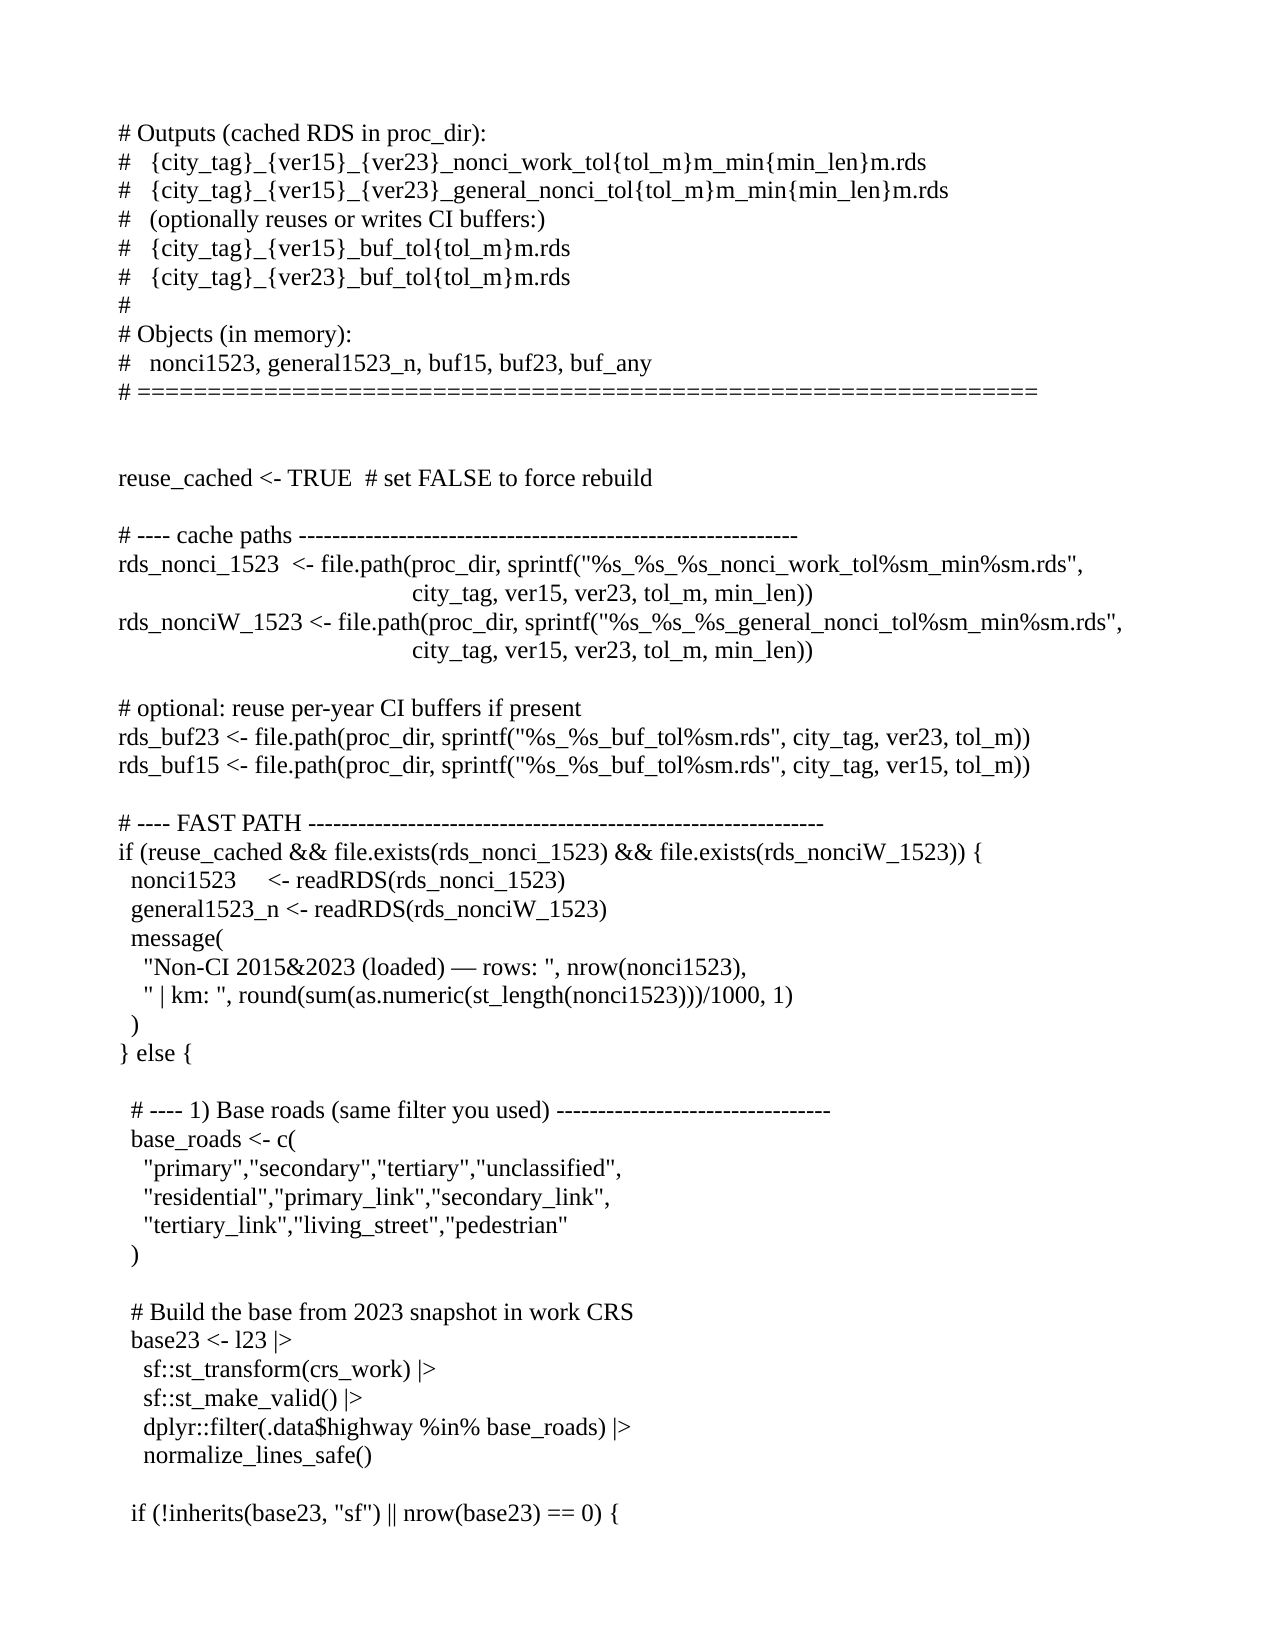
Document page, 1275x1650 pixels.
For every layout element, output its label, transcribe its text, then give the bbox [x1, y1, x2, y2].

text rds_buf23 <- file.path(proc_dir, sprintf("%s_%s_buf_tol%sm.rds", city_tag, ver23, tol_m)) [118, 722, 1157, 751]
text normalize_lines_safe() [118, 1441, 1157, 1469]
text rds_nonciW_1523 <- file.path(proc_dir, sprintf("%s_%s_%s_general_nonci_tol%sm_min%sm.rds", [118, 607, 1157, 636]
text "tertiary_link","living_street","pedestrian" [118, 1211, 1157, 1239]
text } else { [118, 1038, 1157, 1067]
text # {city_tag}_{ver15}_{ver23}_nonci_work_tol{tol_m}m_min{min_len}m.rds [118, 147, 1157, 176]
text # Outputs (cached RDS in proc_dir): [118, 118, 1157, 147]
text # ---- FAST PATH -------------------------------------------------------------- [118, 808, 1157, 837]
text sf::st_transform(crs_work) |> [118, 1354, 1157, 1383]
text city_tag, ver15, ver23, tol_m, min_len)) [118, 636, 1157, 664]
text dplyr::filter(.data$highway %in% base_roads) |> [118, 1412, 1157, 1441]
text # Objects (in memory): [118, 319, 1157, 348]
text # {city_tag}_{ver15}_buf_tol{tol_m}m.rds [118, 233, 1157, 262]
text # {city_tag}_{ver23}_buf_tol{tol_m}m.rds [118, 262, 1157, 291]
text if (!inherits(base23, "sf") || nrow(base23) == 0) { [118, 1498, 1157, 1527]
text "primary","secondary","tertiary","unclassified", [118, 1153, 1157, 1182]
text # (optionally reuses or writes CI buffers:) [118, 204, 1157, 233]
text rds_nonci_1523 <- file.path(proc_dir, sprintf("%s_%s_%s_nonci_work_tol%sm_min%sm.rds", [118, 549, 1157, 578]
text "Non-CI 2015&2023 (loaded) — rows: ", nrow(nonci1523), [118, 952, 1157, 981]
text # ---- cache paths ------------------------------------------------------------ [118, 521, 1157, 549]
text message( [118, 923, 1157, 952]
text # nonci1523, general1523_n, buf15, buf23, buf_any [118, 348, 1157, 377]
text reuse_cached <- TRUE # set FALSE to force rebuild [118, 463, 1157, 492]
text " | km: ", round(sum(as.numeric(st_length(nonci1523)))/1000, 1) [118, 981, 1157, 1009]
text # Build the base from 2023 snapshot in work CRS [118, 1297, 1157, 1326]
text ) [118, 1239, 1157, 1268]
text base_roads <- c( [118, 1124, 1157, 1153]
text nonci1523 <- readRDS(rds_nonci_1523) [118, 866, 1157, 894]
text # ================================================================ [118, 377, 1157, 406]
text # {city_tag}_{ver15}_{ver23}_general_nonci_tol{tol_m}m_min{min_len}m.rds [118, 176, 1157, 204]
text # [118, 291, 1157, 319]
text # optional: reuse per-year CI buffers if present [118, 693, 1157, 722]
text rds_buf15 <- file.path(proc_dir, sprintf("%s_%s_buf_tol%sm.rds", city_tag, ver15, tol_m)) [118, 751, 1157, 779]
text # ---- 1) Base roads (same filter you used) --------------------------------- [118, 1096, 1157, 1124]
text base23 <- l23 |> [118, 1326, 1157, 1354]
text city_tag, ver15, ver23, tol_m, min_len)) [118, 578, 1157, 607]
text general1523_n <- readRDS(rds_nonciW_1523) [118, 894, 1157, 923]
text if (reuse_cached && file.exists(rds_nonci_1523) && file.exists(rds_nonciW_1523)) { [118, 837, 1157, 866]
text ) [118, 1009, 1157, 1038]
text sf::st_make_valid() |> [118, 1383, 1157, 1412]
text "residential","primary_link","secondary_link", [118, 1182, 1157, 1211]
